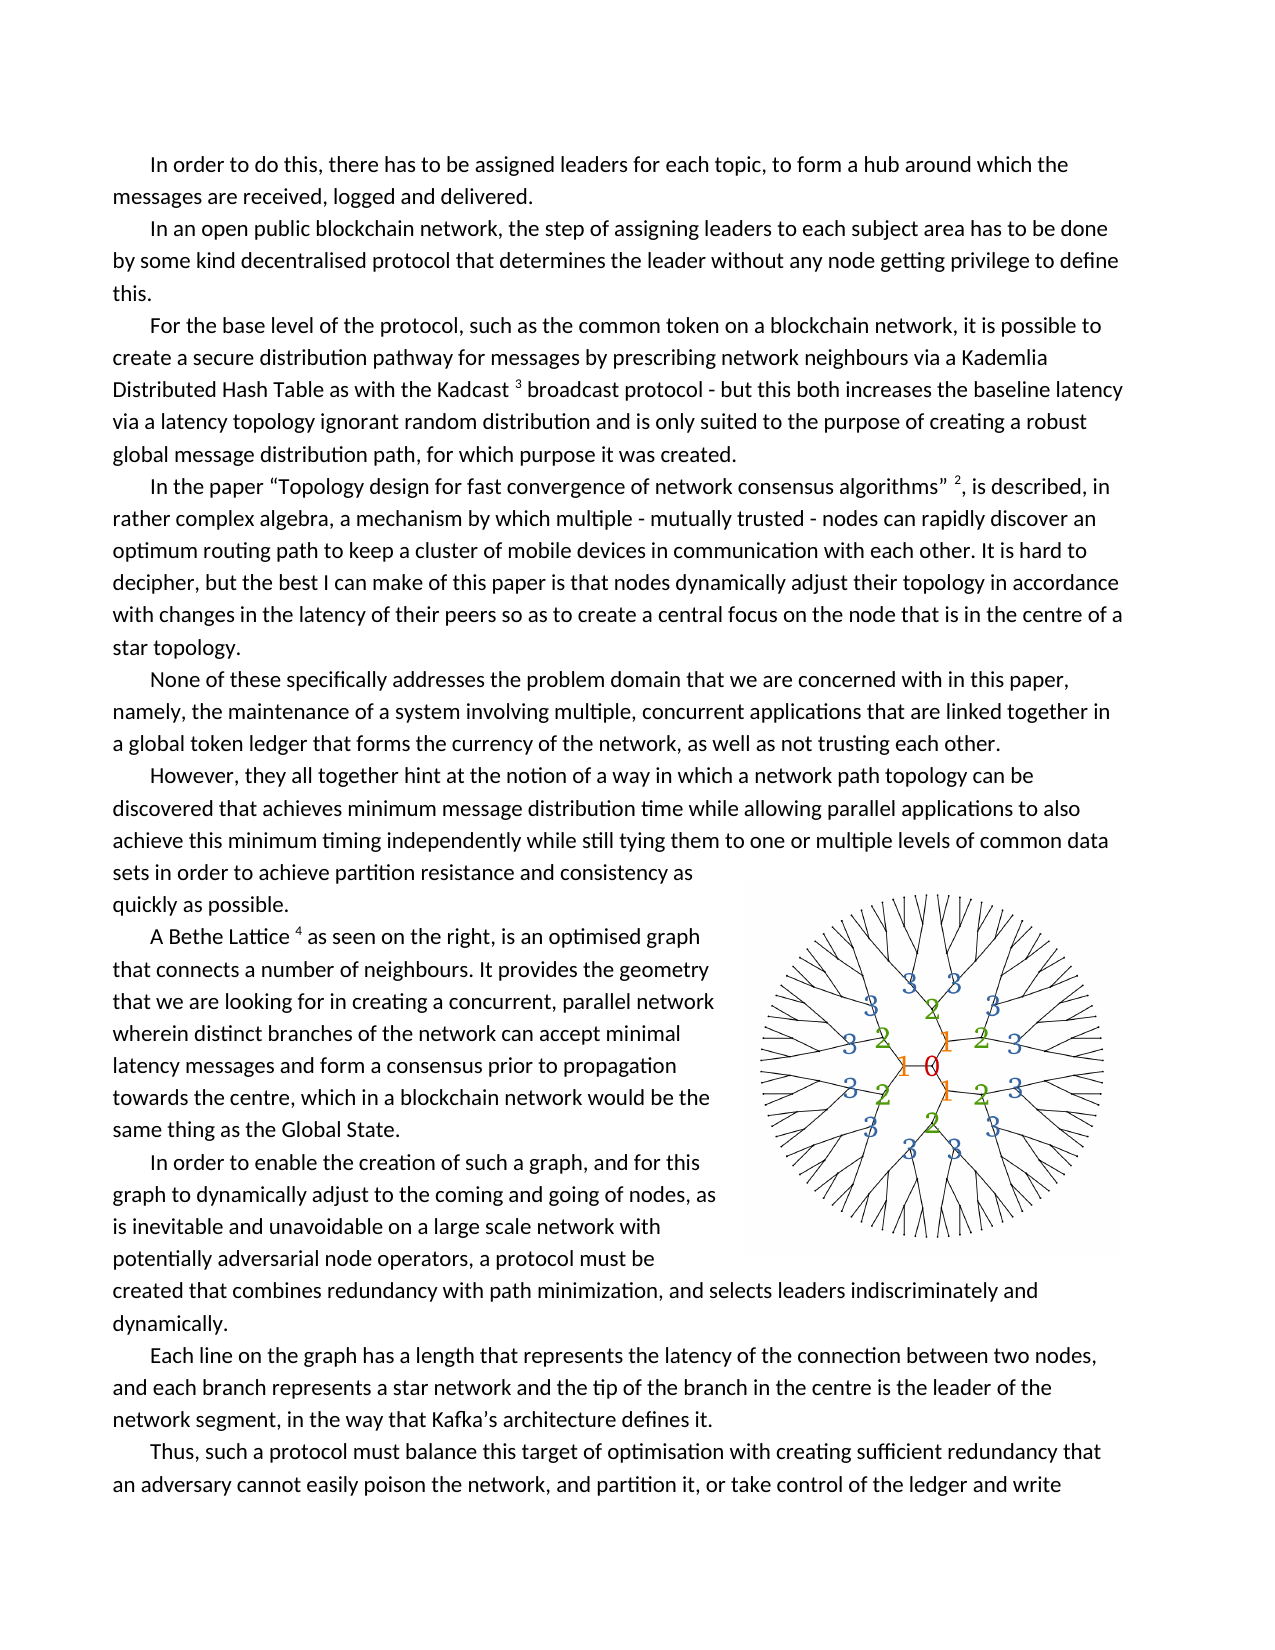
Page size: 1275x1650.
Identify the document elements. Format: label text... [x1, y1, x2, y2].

text None of these specifically addresses the problem domain that we are concerned with in this paper, namely, the maintenance of a system involving multiple, concurrent applications that are linked together in a global token ledger that forms the currency of the network, as well as not trusting each other. [112, 665, 1125, 757]
text In order to enable the creation of such a graph, and for this graph to dynamically adjust to the coming and going of nodes, as is inevitable and unavoidable on a large scale network with potentially adversarial node operators, a protocol must be created that combines redundancy with path minimization, and selects leaders indiscriminately and dynamically. [112, 1148, 1125, 1337]
text In an open public blockchain network, the step of assigning leaders to each subject area has to be done by some kind decentralised protocol that determines the leader without any node getting privilege to define this. [112, 214, 1125, 307]
text Thus, such a protocol must balance this target of optimisation with creating sufficient redundancy that an adversary cannot easily poison the network, and partition it, or take control of the ledger and write [112, 1437, 1125, 1498]
text However, they all together hint at the notion of a way in which a network path topology can be discovered that achieves minimum message distribution time while allowing parallel applications to also achieve this minimum timing independently while still tying them to one or multiple levels of common data sets in order to achieve partition resistance and consistency as quickly as possible. [112, 762, 1125, 918]
text In order to do this, there has to be assigned leaders for each topic, to form a hub around which the messages are received, logged and delivered. [112, 150, 1125, 210]
text In the paper “Topology design for fast convergence of network consensus algorithms” 2, is described, in rather complex algebra, a mechanism by which multiple - mutually trusted - nodes can rapidly discover an optimum routing path to keep a cluster of mobile devices in communication with each other. It is hard to decipher, but the best I can make of this paper is that nodes dynamically adjust their topology in accordance with changes in the latency of their peers so as to create a central focus on the node that is in the centre of a star topology. [112, 472, 1125, 661]
text Each line on the graph has a length that represents the latency of the connection between two nodes, and each branch represents a star network and the tip of the branch in the centre is the leader of the network segment, in the way that Kafka’s architecture defines it. [112, 1341, 1125, 1433]
text For the base level of the protocol, such as the common token on a blockchain network, it is possible to create a secure distribution pathway for messages by prescribing network neighbours via a Kademlia Distributed Hash Table as with the Kadcast 3 broadcast protocol - but this both increases the baseline latency via a latency topology ignorant random distribution and is only suited to the purpose of creating a robust global message distribution path, for which purpose it was created. [112, 311, 1125, 468]
picture [744, 878, 1119, 1254]
text A Bethe Lattice 4 as seen on the right, is an optimised graph that connects a number of neighbours. It provides the geometry that we are looking for in creating a concurrent, parallel network wherein distinct branches of the network can accept minimal latency messages and form a consensus prior to propagation towards the centre, which in a blockchain network would be the same thing as the Global State. [112, 922, 744, 1144]
